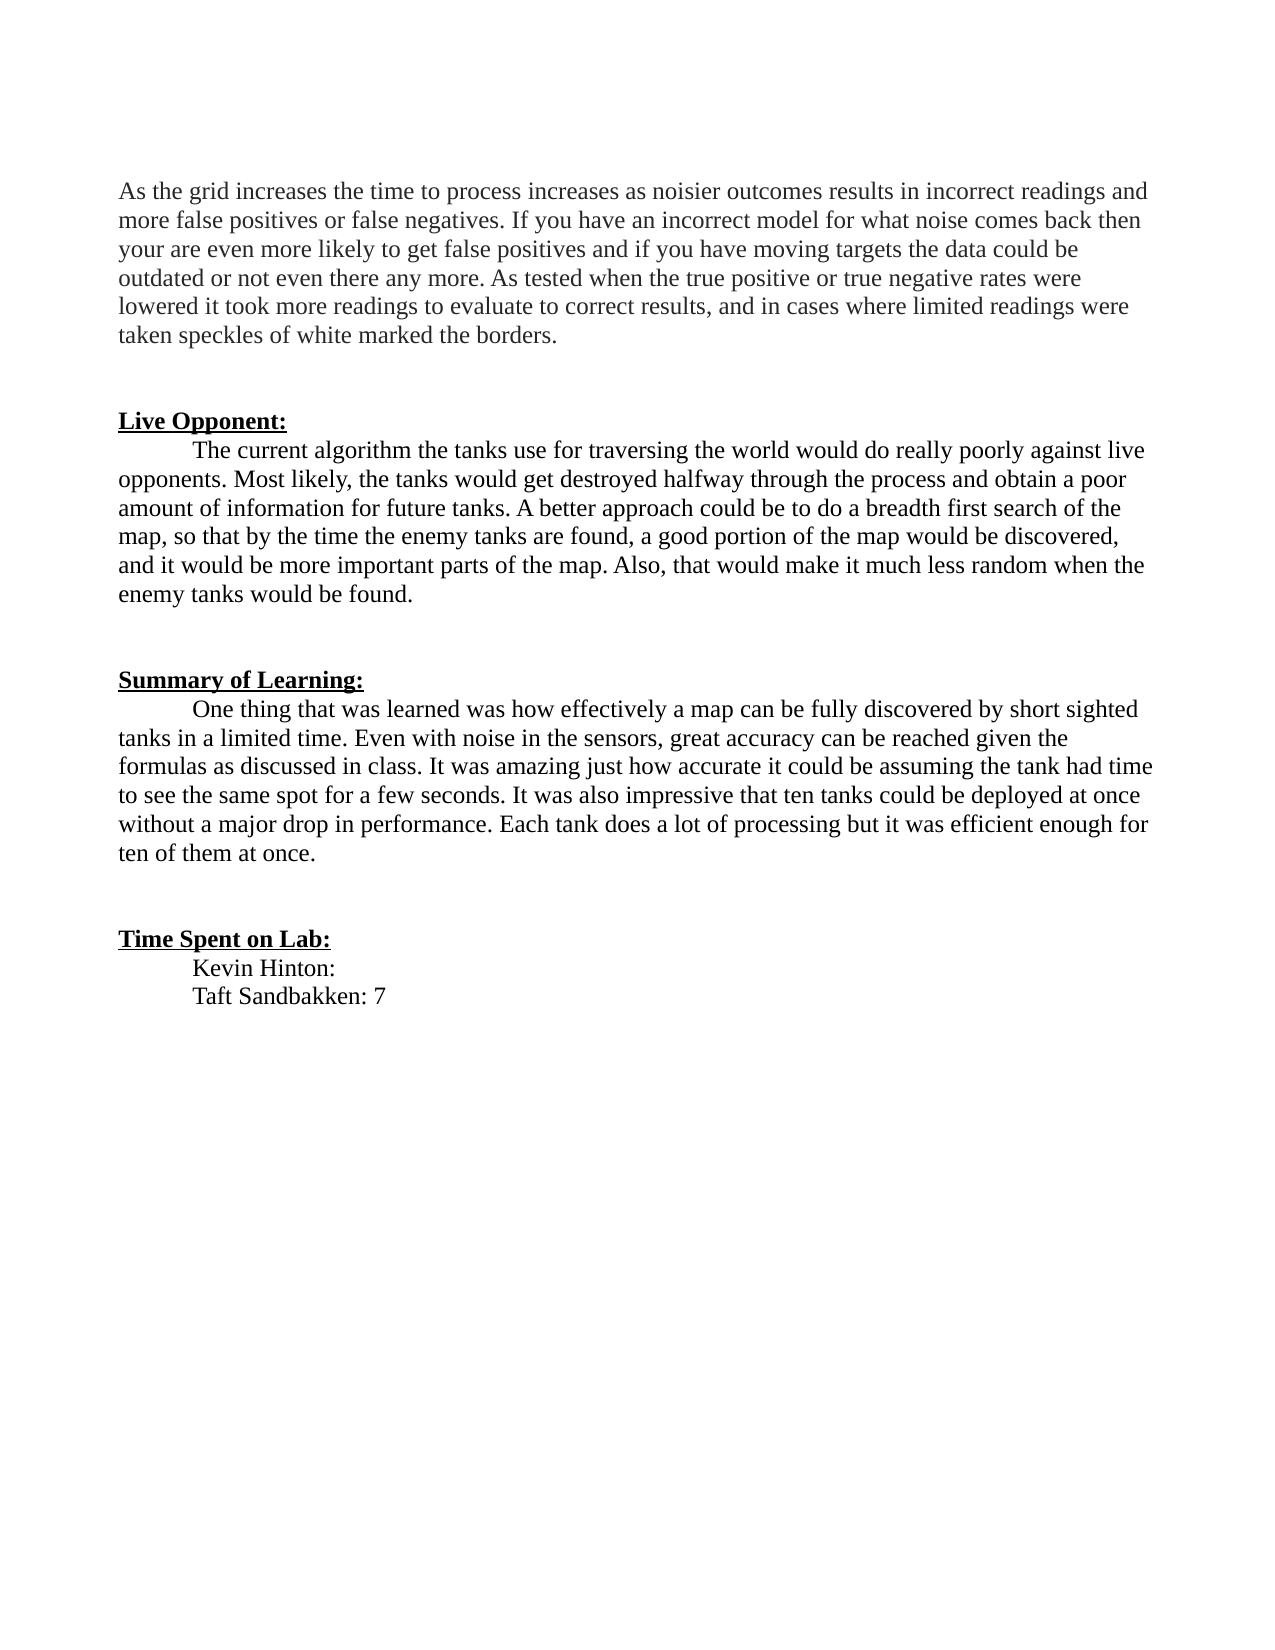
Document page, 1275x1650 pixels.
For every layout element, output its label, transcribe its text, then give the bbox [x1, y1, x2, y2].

text The current algorithm the tanks use for traversing the world would do really poorly against live opponents. Most likely, the tanks would get destroyed halfway through the process and obtain a poor amount of information for future tanks. A better approach could be to do a breadth first search of the map, so that by the time the enemy tanks are found, a good portion of the map would be discovered, and it would be more important parts of the map. Also, that would make it much less random when the enemy tanks would be found. [118, 435, 1157, 608]
text One thing that was learned was how effectively a map can be fully discovered by short sighted tanks in a limited time. Even with noise in the sensors, great accuracy can be reached given the formulas as discussed in class. It was amazing just how accurate it could be assuming the tank had time to see the same spot for a few seconds. It was also impressive that ten tanks could be deployed at once without a major drop in performance. Each tank does a lot of processing but it was efficient enough for ten of them at once. [118, 694, 1157, 866]
text Live Opponent: [118, 406, 1157, 435]
text Time Spent on Lab: [118, 924, 1157, 953]
text As the grid increases the time to process increases as noisier outcomes results in incorrect readings and more false positives or false negatives. If you have an incorrect model for what noise comes back then your are even more likely to get false positives and if you have moving targets the data could be outdated or not even there any more. As tested when the true positive or true negative rates were lowered it took more readings to evaluate to correct results, and in cases where limited readings were taken speckles of white marked the borders. [118, 176, 1157, 349]
text Kevin Hinton: [118, 953, 1157, 981]
text Summary of Learning: [118, 636, 1157, 694]
text Taft Sandbakken: 7 [118, 981, 1157, 1010]
